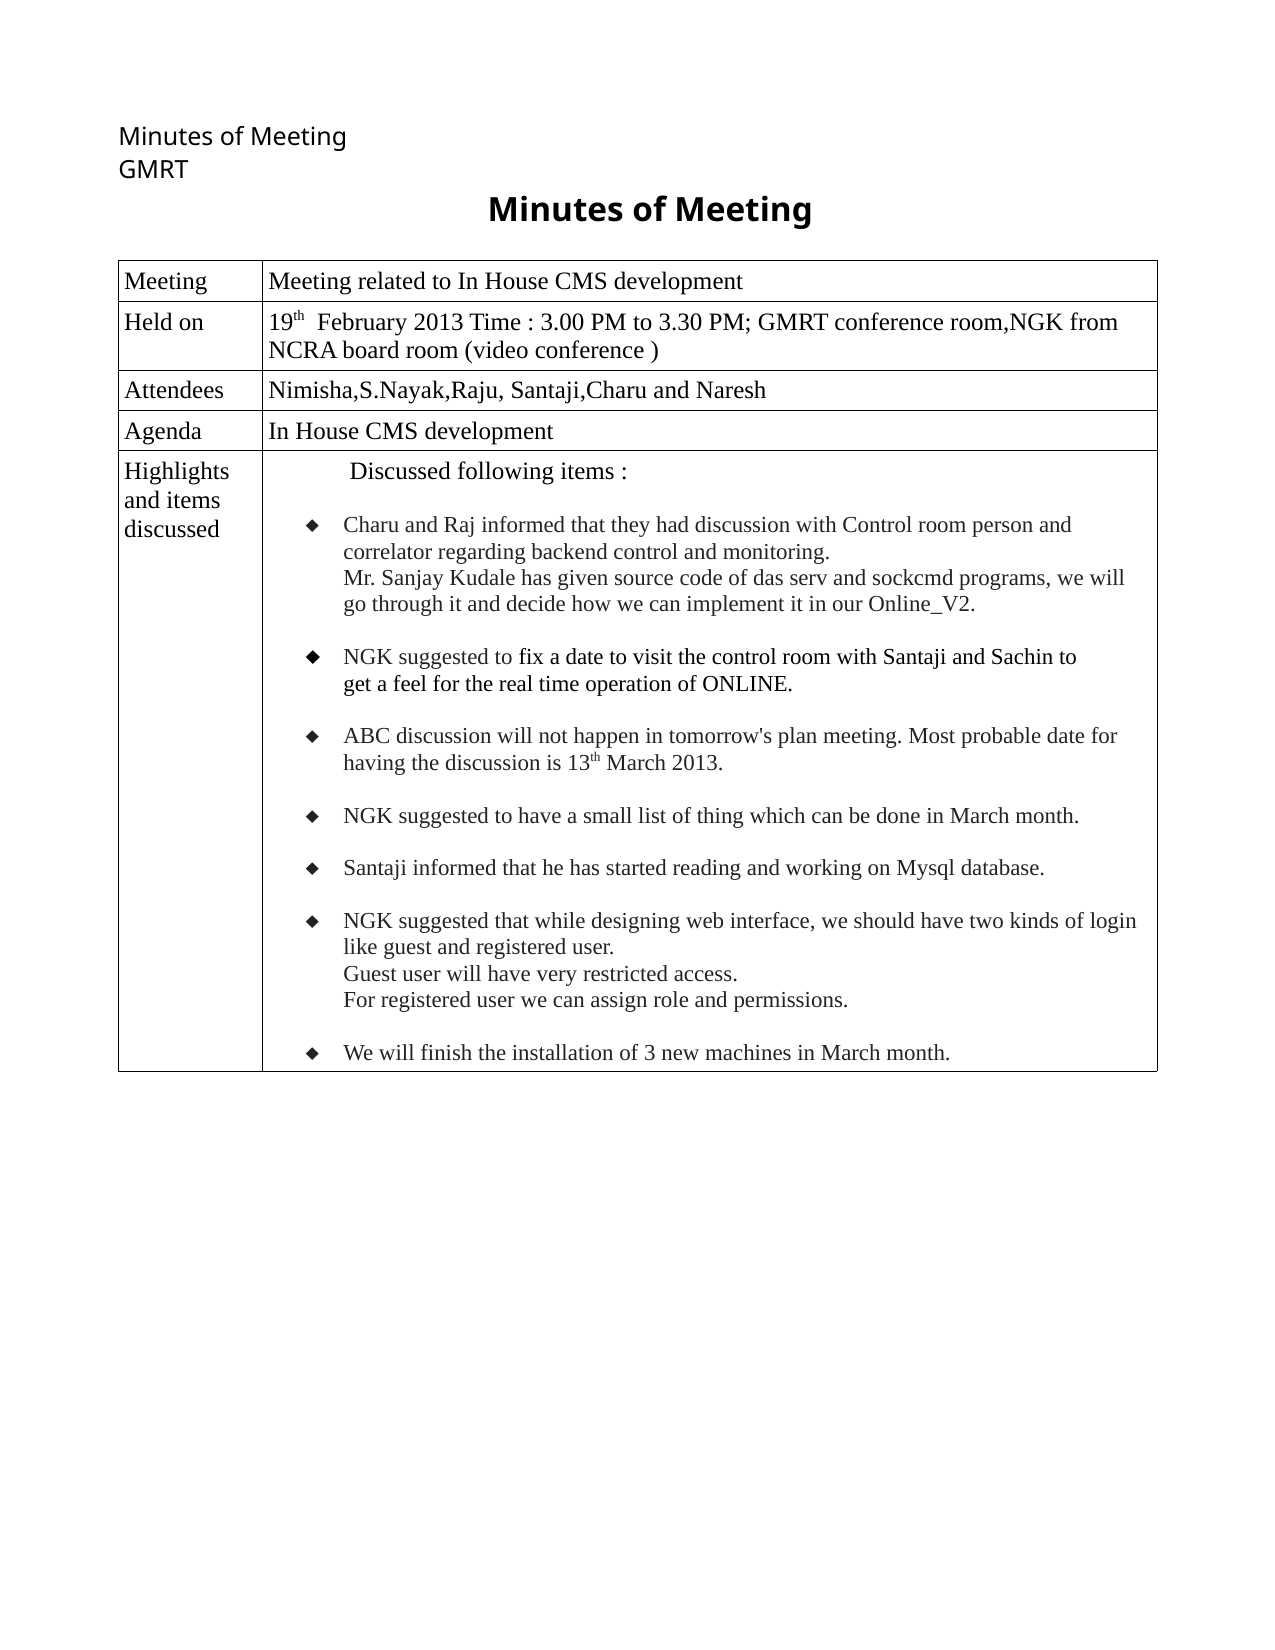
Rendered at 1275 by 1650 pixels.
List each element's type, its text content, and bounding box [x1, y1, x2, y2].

table_header Meeting related to In House CMS development [263, 261, 1157, 301]
table_cell Agenda [119, 411, 262, 450]
text Minutes of Meeting [118, 118, 1157, 152]
table_cell Held on [119, 302, 262, 370]
table_cell Highlights and items discussed [119, 451, 262, 1071]
text GMRT [118, 152, 1157, 186]
table_cell In House CMS development [263, 411, 1157, 450]
table_cell Attendees [119, 371, 262, 410]
table_cell Nimisha,S.Nayak,Raju, Santaji,Charu and Naresh [263, 371, 1157, 410]
table_header Meeting [119, 261, 262, 301]
table_cell 19th February 2013 Time : 3.00 PM to 3.30 PM; GMRT conference room,NGK from NCRA board room (video conference ) [263, 302, 1157, 370]
table_cell Discussed following items : Charu and Raj informed that they had discussion with Control room person and correlator regarding backend control and monitoring. Mr. Sanjay Kudale has given source code of das serv and sockcmd programs, we will go through it and decide how we can implement it in our Online_V2. NGK suggested to fix a date to visit the control room with Santaji and Sachin to get a feel for the real time operation of ONLINE. ABC discussion will not happen in tomorrow's plan meeting. Most probable date for having the discussion is 13th March 2013. NGK suggested to have a small list of thing which can be done in March month. Santaji informed that he has started reading and working on Mysql database. NGK suggested that while designing web interface, we should have two kinds of login like guest and registered user. Guest user will have very restricted access. For registered user we can assign role and permissions. We will finish the installation of 3 new machines in March month. [263, 451, 1157, 1071]
text Minutes of Meeting [118, 186, 1157, 232]
